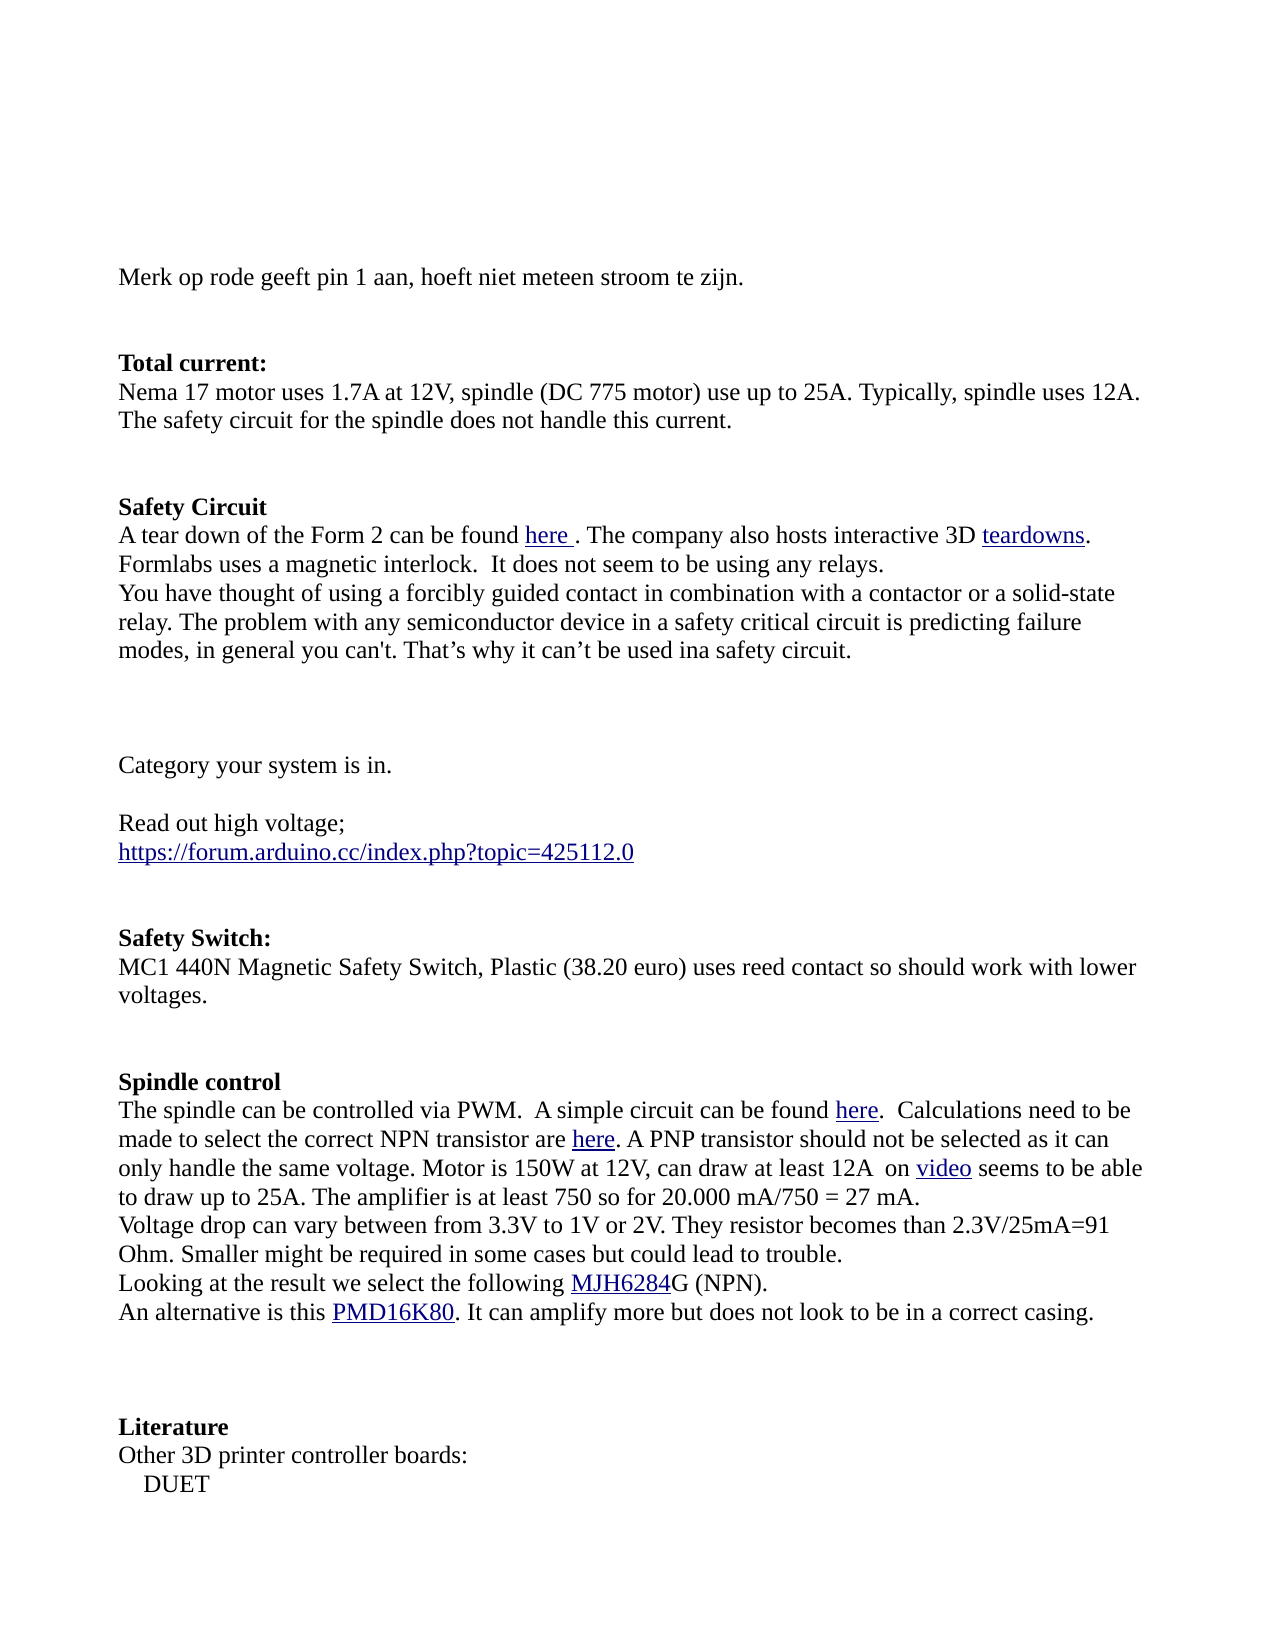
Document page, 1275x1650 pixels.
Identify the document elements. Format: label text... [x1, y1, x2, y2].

text Total current: [118, 348, 1157, 377]
text Spindle control The spindle can be controlled via PWM. A simple circuit can be found here. Calculations need to be made to select the correct NPN transistor are here. A PNP transistor should not be selected as it can only handle the same voltage. Motor is 150W at 12V, can draw at least 12A on video seems to be able to draw up to 25A. The amplifier is at least 750 so for 20.000 mA/750 = 27 mA. [118, 1067, 1157, 1211]
text DUET [118, 1469, 1157, 1498]
text Merk op rode geeft pin 1 aan, hoeft niet meteen stroom te zijn. [118, 262, 1157, 291]
text https://forum.arduino.cc/index.php?topic=425112.0 [118, 837, 1157, 866]
text Literature [118, 1412, 1157, 1441]
text MC1 440N Magnetic Safety Switch, Plastic (38.20 euro) uses reed contact so should work with lower voltages. [118, 952, 1157, 1009]
text Category your system is in. [118, 751, 1157, 808]
text Safety Switch: [118, 923, 1157, 952]
text Looking at the result we select the following MJH6284G (NPN). An alternative is this PMD16K80. It can amplify more but does not look to be in a correct casing. [118, 1268, 1157, 1326]
text Read out high voltage; [118, 808, 1157, 837]
text Voltage drop can vary between from 3.3V to 1V or 2V. They resistor becomes than 2.3V/25mA=91 Ohm. Smaller might be required in some cases but could lead to trouble. [118, 1211, 1157, 1268]
text Nema 17 motor uses 1.7A at 12V, spindle (DC 775 motor) use up to 25A. Typically, spindle uses 12A. The safety circuit for the spindle does not handle this current. [118, 377, 1157, 434]
text Formlabs uses a magnetic interlock. It does not seem to be using any relays. You have thought of using a forcibly guided contact in combination with a contactor or a solid-state relay. The problem with any semiconductor device in a safety critical circuit is predicting failure modes, in general you can't. That’s why it can’t be used ina safety circuit. [118, 549, 1157, 722]
text Safety Circuit A tear down of the Form 2 can be found here . The company also hosts interactive 3D teardowns. [118, 492, 1157, 549]
text Other 3D printer controller boards: [118, 1441, 1157, 1469]
